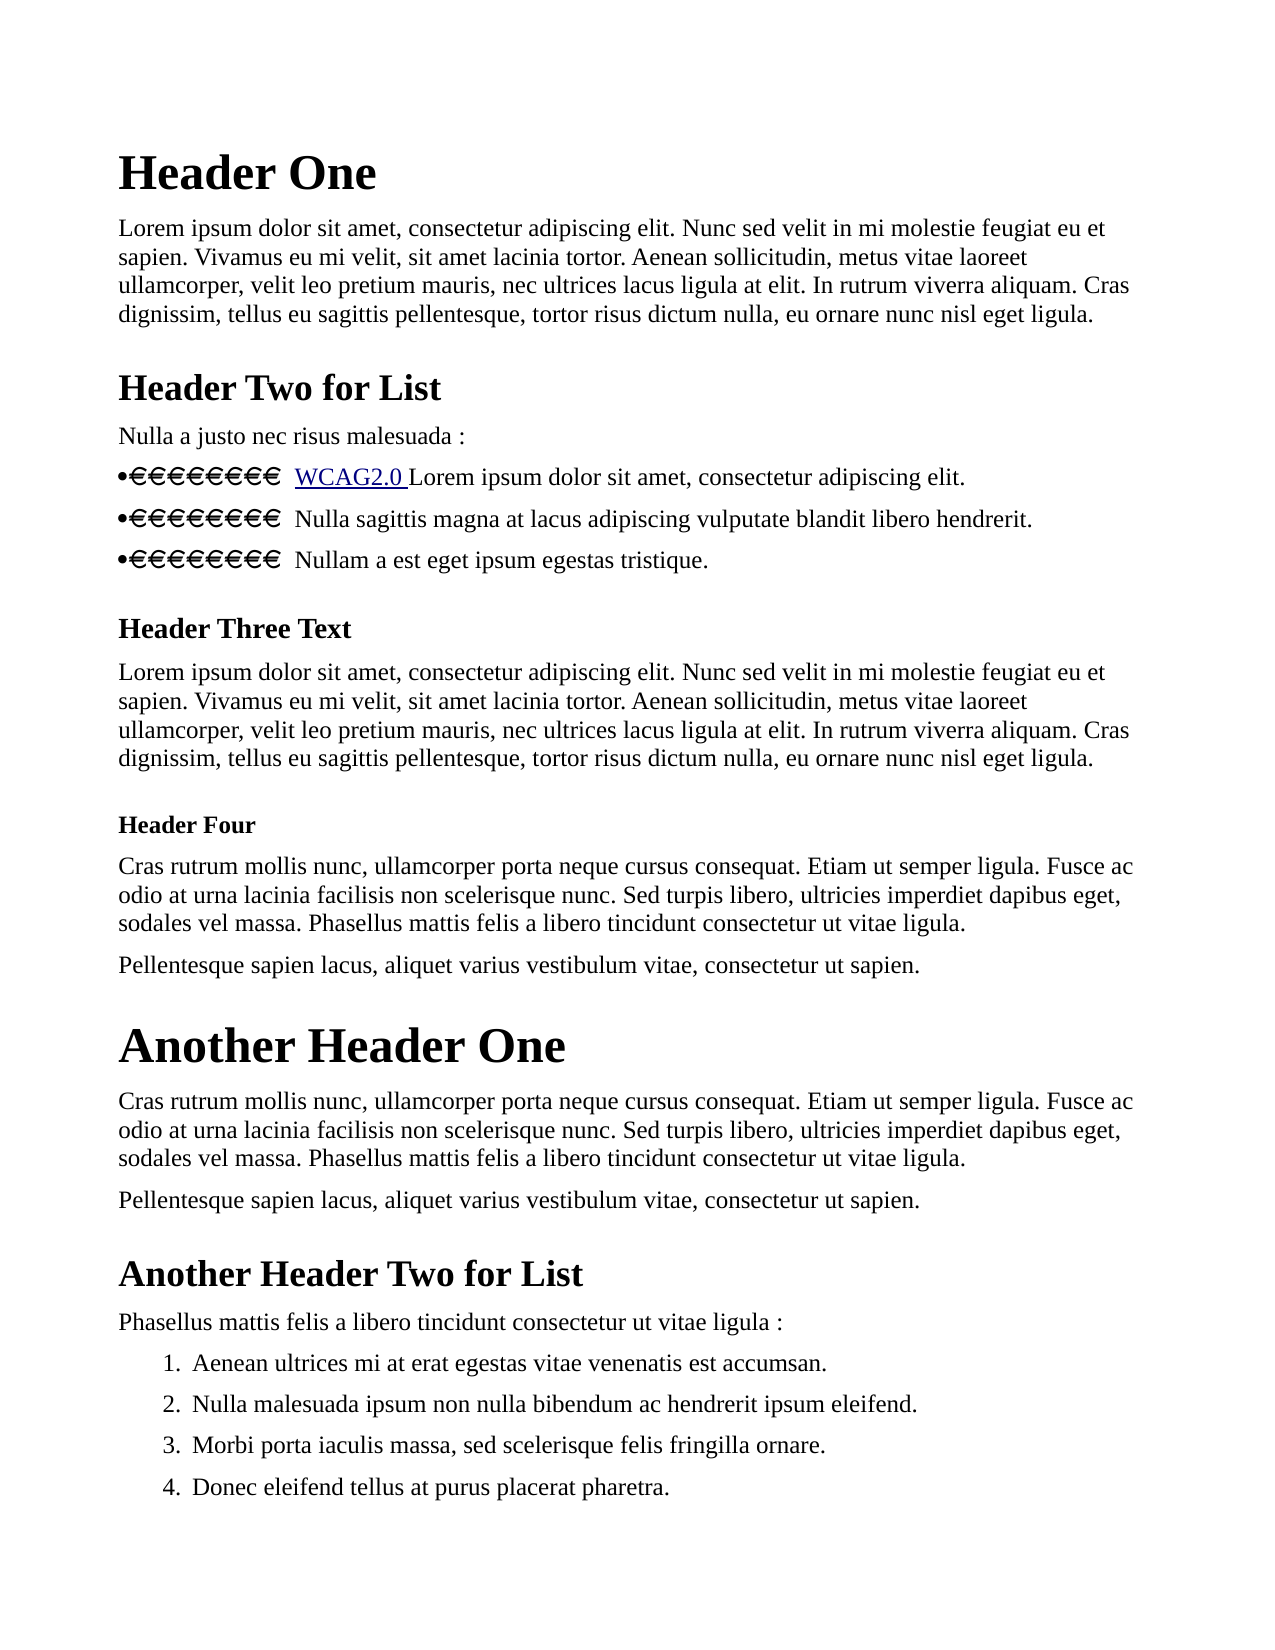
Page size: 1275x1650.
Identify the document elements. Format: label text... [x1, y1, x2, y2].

text Phasellus mattis felis a libero tincidunt consectetur ut vitae ligula : [118, 1307, 1157, 1335]
text Cras rutrum mollis nunc, ullamcorper porta neque cursus consequat. Etiam ut semper ligula. Fusce ac odio at urna lacinia facilisis non scelerisque nunc. Sed turpis libero, ultricies imperdiet dapibus eget, sodales vel massa. Phasellus mattis felis a libero tincidunt consectetur ut vitae ligula. [118, 851, 1157, 937]
list Nulla malesuada ipsum non nulla bibendum ac hendrerit ipsum eleifend. [162, 1389, 1157, 1418]
text · Nullam a est eget ipsum egestas tristique. [118, 545, 1157, 574]
text Lorem ipsum dolor sit amet, consectetur adipiscing elit. Nunc sed velit in mi molestie feugiat eu et sapien. Vivamus eu mi velit, sit amet lacinia tortor. Aenean sollicitudin, metus vitae laoreet ullamcorper, velit leo pretium mauris, nec ultrices lacus ligula at elit. In rutrum viverra aliquam. Cras dignissim, tellus eu sagittis pellentesque, tortor risus dictum nulla, eu ornare nunc nisl eget ligula. [118, 213, 1157, 328]
text · WCAG2.0 Lorem ipsum dolor sit amet, consectetur adipiscing elit. [118, 462, 1157, 491]
text · Nulla sagittis magna at lacus adipiscing vulputate blandit libero hendrerit. [118, 504, 1157, 532]
subtitle Header Two for List [118, 366, 1157, 409]
text Lorem ipsum dolor sit amet, consectetur adipiscing elit. Nunc sed velit in mi molestie feugiat eu et sapien. Vivamus eu mi velit, sit amet lacinia tortor. Aenean sollicitudin, metus vitae laoreet ullamcorper, velit leo pretium mauris, nec ultrices lacus ligula at elit. In rutrum viverra aliquam. Cras dignissim, tellus eu sagittis pellentesque, tortor risus dictum nulla, eu ornare nunc nisl eget ligula. [118, 657, 1157, 772]
subtitle Header One [118, 143, 1157, 201]
subtitle Header Three Text [118, 611, 1157, 645]
list Aenean ultrices mi at erat egestas vitae venenatis est accumsan. [162, 1348, 1157, 1377]
text Cras rutrum mollis nunc, ullamcorper porta neque cursus consequat. Etiam ut semper ligula. Fusce ac odio at urna lacinia facilisis non scelerisque nunc. Sed turpis libero, ultricies imperdiet dapibus eget, sodales vel massa. Phasellus mattis felis a libero tincidunt consectetur ut vitae ligula. [118, 1086, 1157, 1172]
text Pellentesque sapien lacus, aliquet varius vestibulum vitae, consectetur ut sapien. [118, 1185, 1157, 1213]
list Morbi porta iaculis massa, sed scelerisque felis fringilla ornare. [162, 1430, 1157, 1459]
subtitle Another Header Two for List [118, 1251, 1157, 1294]
text Pellentesque sapien lacus, aliquet varius vestibulum vitae, consectetur ut sapien. [118, 950, 1157, 978]
subtitle Another Header One [118, 1016, 1157, 1073]
list Donec eleifend tellus at purus placerat pharetra. [162, 1472, 1157, 1500]
subtitle Header Four [118, 810, 1157, 838]
text Nulla a justo nec risus malesuada : [118, 421, 1157, 450]
